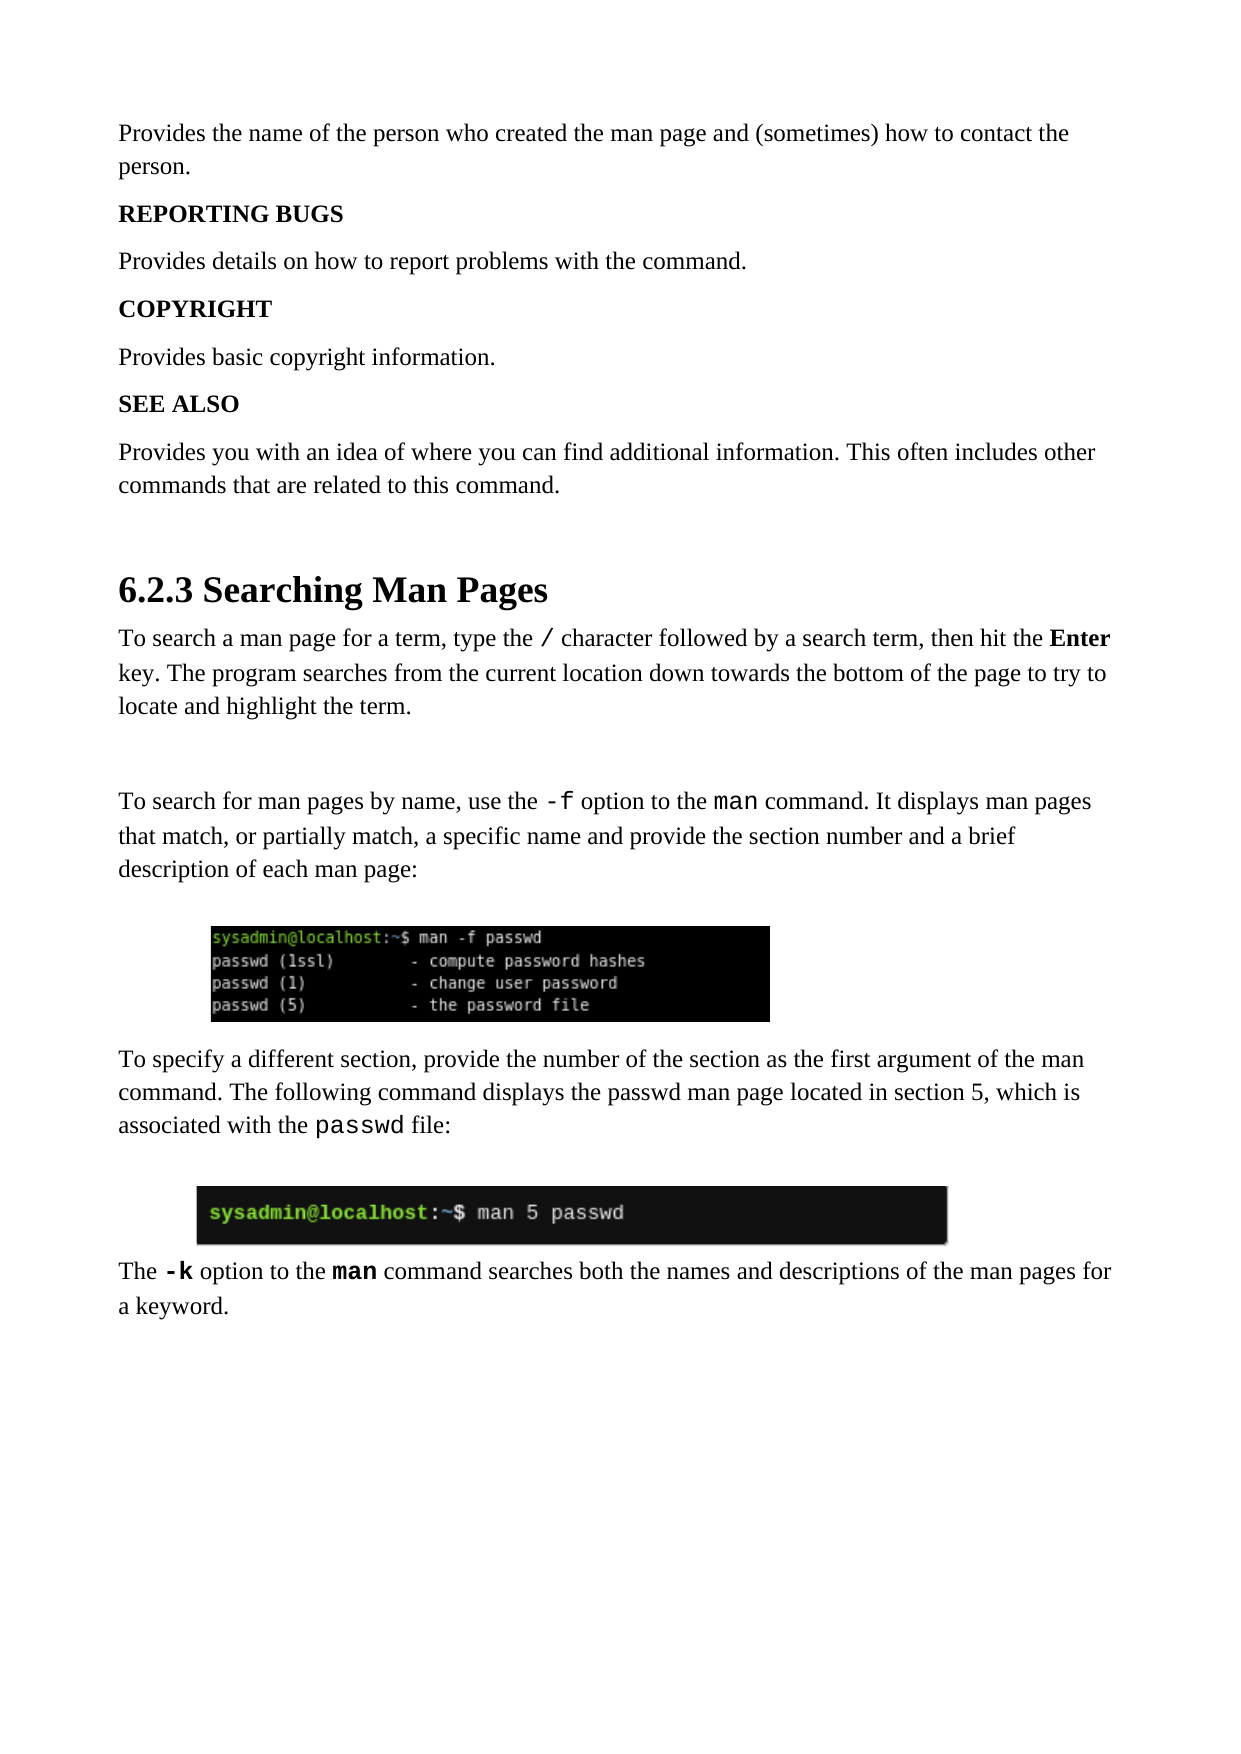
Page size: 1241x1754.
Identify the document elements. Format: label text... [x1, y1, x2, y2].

text SEE ALSO [118, 389, 1122, 418]
text REPORTING BUGS [118, 199, 1122, 227]
text To search for man pages by name, use the -f option to the man command. It displays man pages that match, or partially match, a specific name and provide the section number and a brief description of each man page: [118, 786, 1122, 883]
text The -k option to the man command searches both the names and descriptions of the man pages for a keyword. [118, 1256, 1122, 1319]
text Provides the name of the person who created the man page and (sometimes) how to contact the person. [118, 118, 1122, 180]
text To specify a different section, provide the number of the section as the first argument of the man command. The following command displays the passwd man page located in section 5, which is associated with the passwd file: [118, 1044, 1122, 1141]
text COPYRIGHT [118, 294, 1122, 323]
subtitle 6.2.3 Searching Man Pages [118, 567, 1122, 610]
text Provides details on how to report problems with the command. [118, 246, 1122, 275]
text Provides you with an idea of where you can find additional information. This often includes other commands that are related to this command. [118, 437, 1122, 498]
text Provides basic copyright information. [118, 342, 1122, 370]
picture [196, 1186, 963, 1251]
text To search a man page for a term, type the / character followed by a search term, then hit the Enter key. The program searches from the current location down towards the bottom of the page to try to locate and highlight the term. [118, 623, 1122, 719]
picture [210, 926, 770, 1022]
